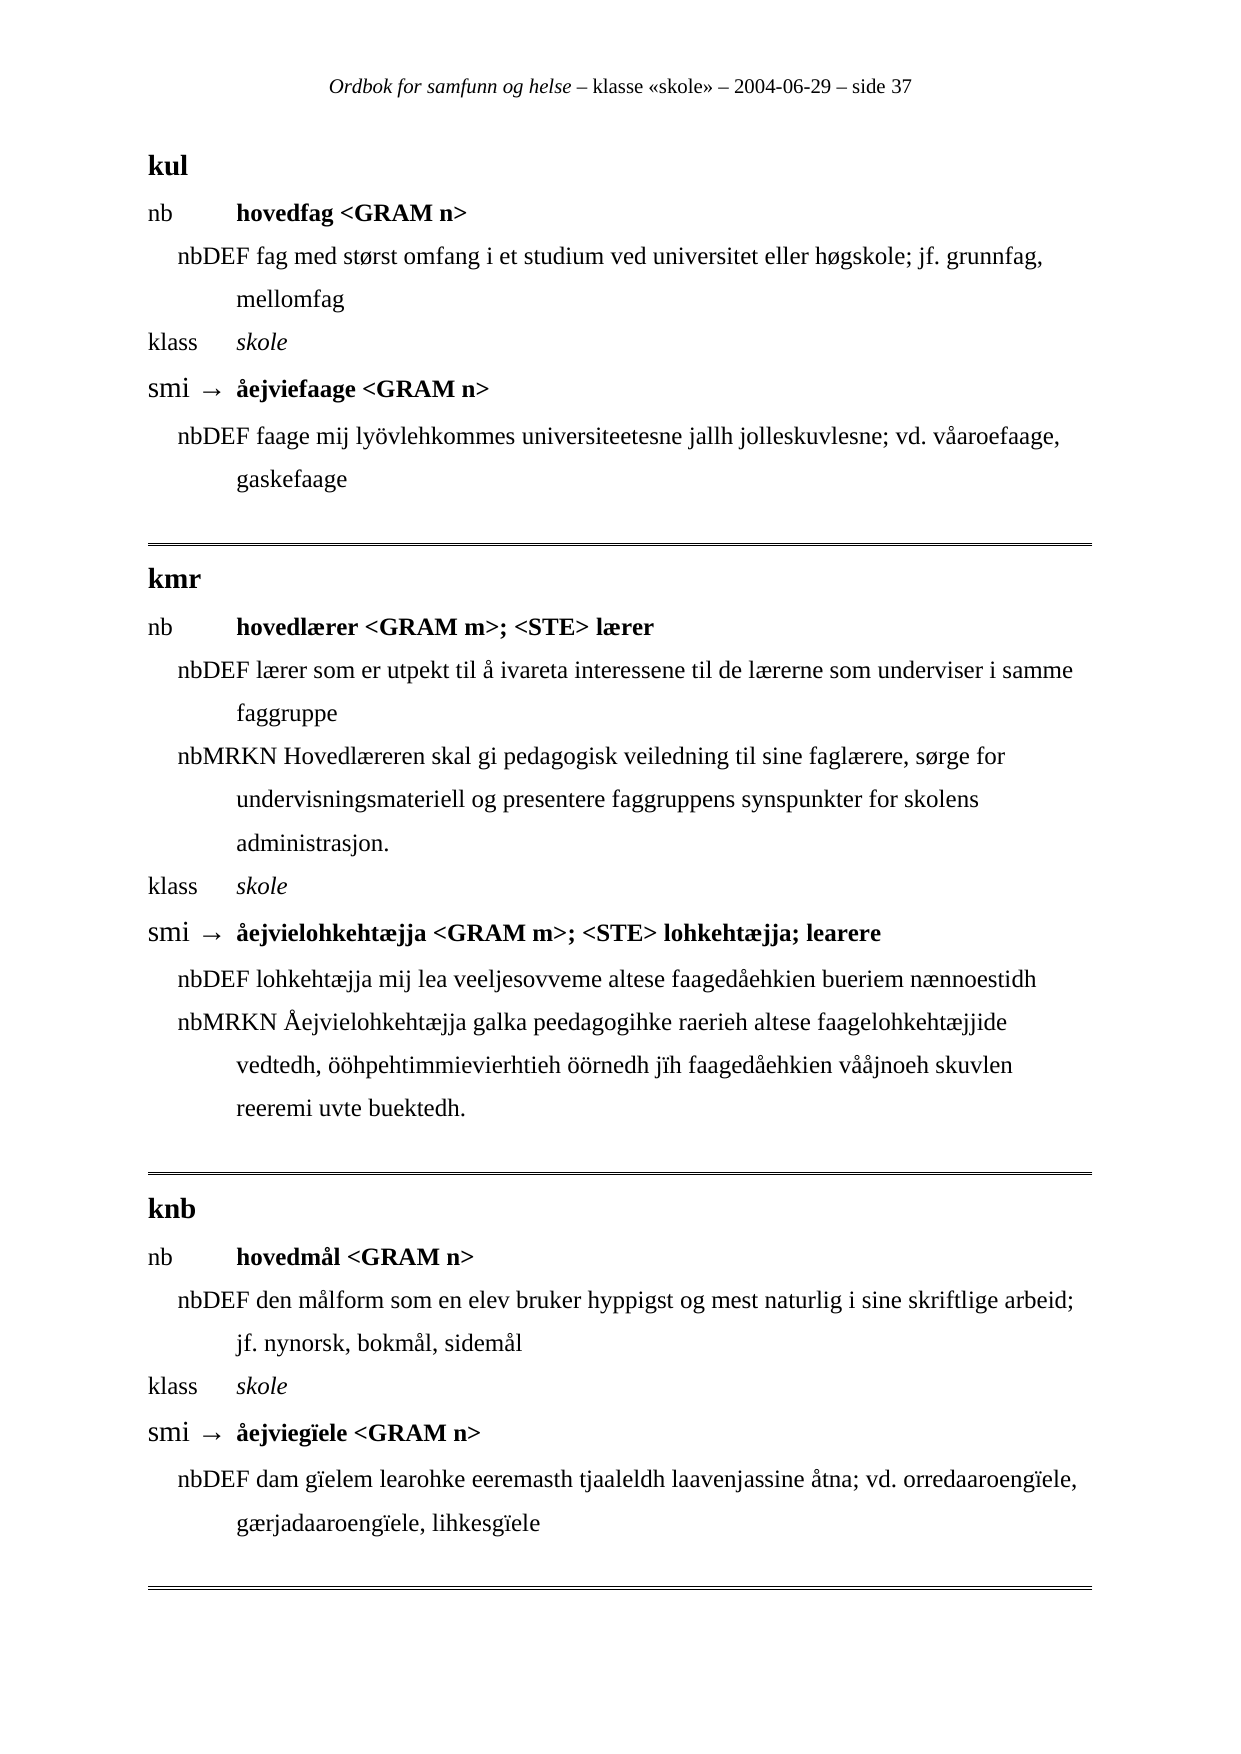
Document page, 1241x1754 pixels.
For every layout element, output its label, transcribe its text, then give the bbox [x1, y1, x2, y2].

text kmr [148, 562, 1092, 595]
text klass skole [148, 871, 1092, 899]
text nbMRKN Åejvielohkehtæjja galka peedagogihke raerieh altese faagelohkehtæjjide vedtedh, ööhpehtimmievierhtieh öörnedh jïh faagedåehkien vååjnoeh skuvlen reeremi uvte buektedh. [177, 1007, 1092, 1122]
text nbMRKN Hovedlæreren skal gi pedagogisk veiledning til sine faglærere, sørge for undervisningsmateriell og presentere faggruppens synspunkter for skolens administrasjon. [177, 741, 1092, 856]
text nb hovedlærer <GRAM m>; <STE> lærer [148, 612, 1092, 641]
text smi → åejviefaage <GRAM n> [148, 370, 1092, 404]
text kul [148, 148, 1092, 181]
text nb hovedfag <GRAM n> [148, 198, 1092, 227]
text smi → åejviegïele <GRAM n> [148, 1414, 1092, 1448]
text nbDEF den målform som en elev bruker hyppigst og mest naturlig i sine skriftlige arbeid; jf. nynorsk, bokmål, sidemål [177, 1285, 1092, 1357]
text knb [148, 1191, 1092, 1225]
text nbDEF fag med størst omfang i et studium ved universitet eller høgskole; jf. grunnfag, mellomfag [177, 241, 1092, 313]
text nbDEF faage mij lyövlehkommes universiteetesne jallh jolleskuvlesne; vd. våaroefaage, gaskefaage [177, 421, 1092, 493]
text nbDEF lærer som er utpekt til å ivareta interessene til de lærerne som underviser i samme faggruppe [177, 655, 1092, 727]
text klass skole [148, 327, 1092, 356]
text smi → åejvielohkehtæjja <GRAM m>; <STE> lohkehtæjja; learere [148, 914, 1092, 947]
text nbDEF dam gïelem learohke eeremasth tjaaleldh laavenjassine åtna; vd. orredaaroengïele, gærjadaaroengïele, lihkesgïele [177, 1464, 1092, 1536]
text nbDEF lohkehtæjja mij lea veeljesovveme altese faagedåehkien bueriem nænnoestidh [177, 964, 1092, 993]
text klass skole [148, 1371, 1092, 1400]
text nb hovedmål <GRAM n> [148, 1242, 1092, 1270]
